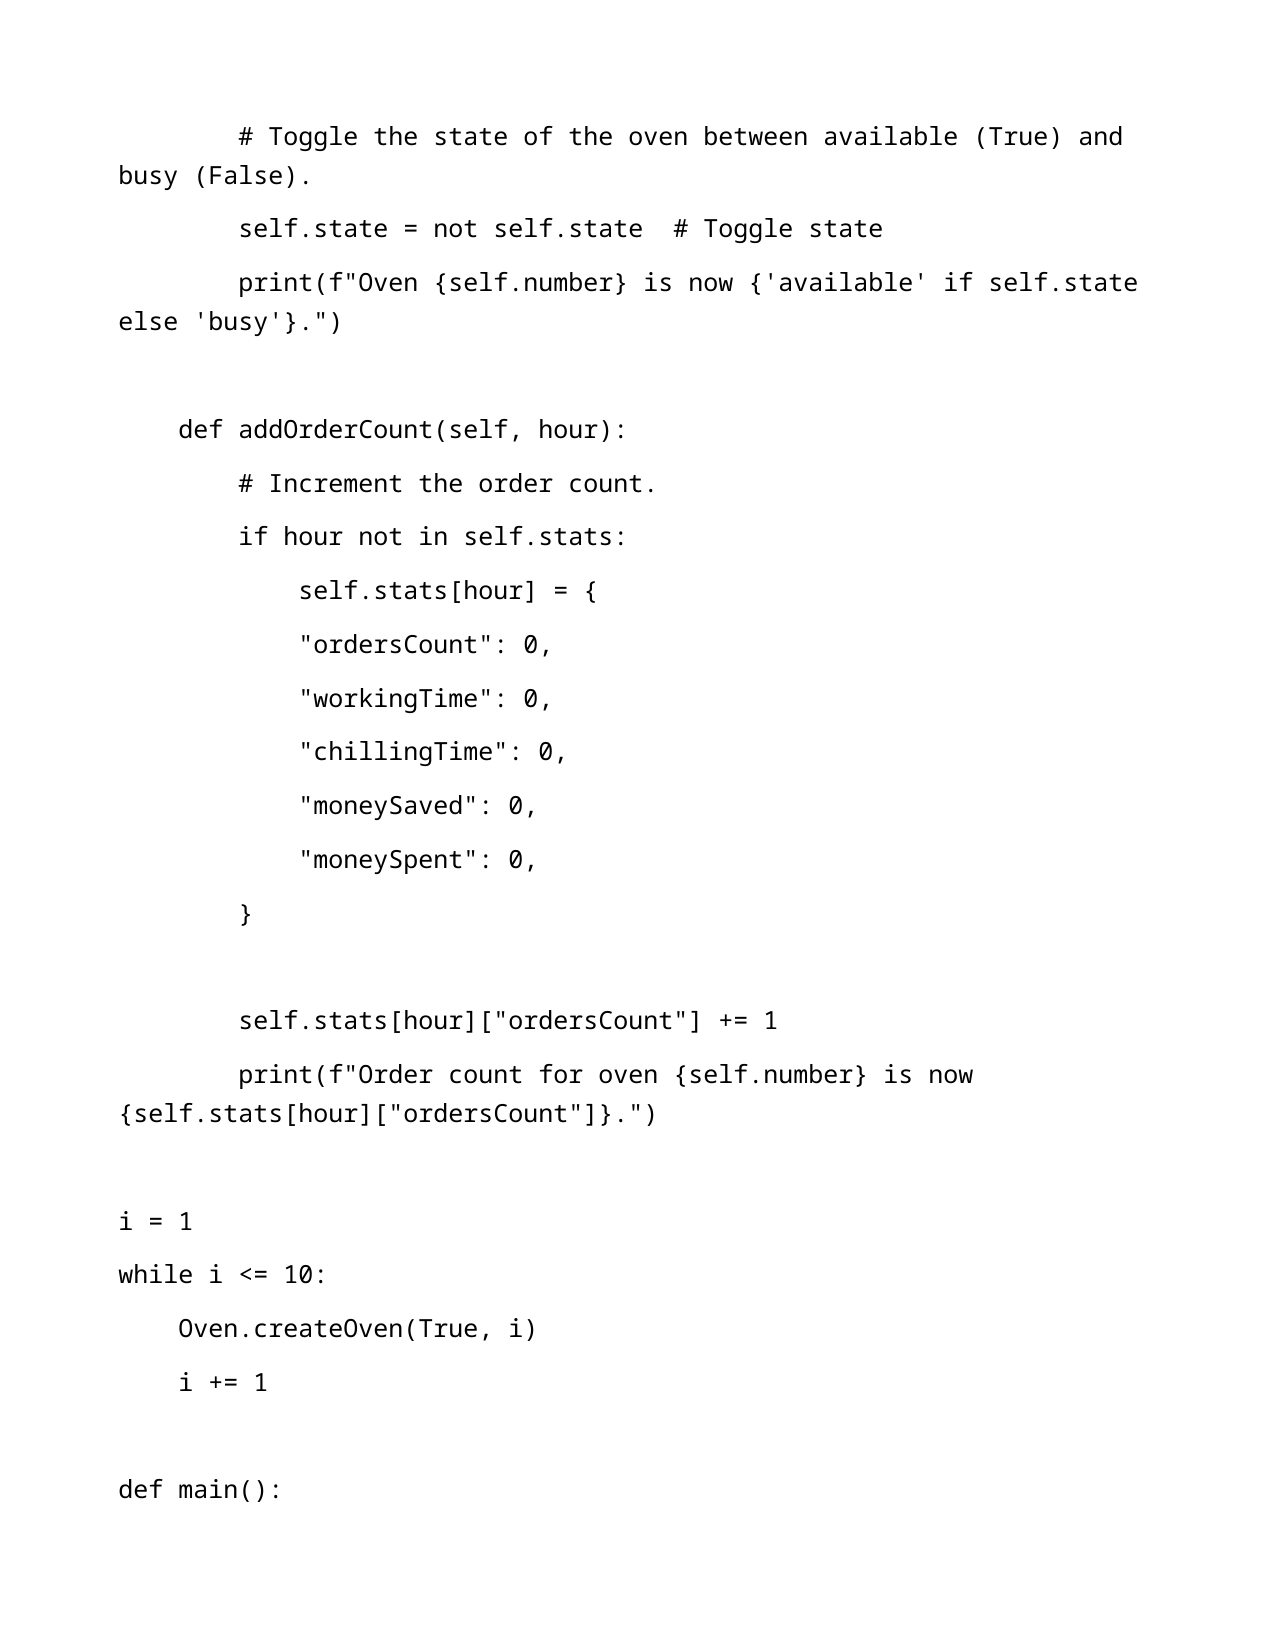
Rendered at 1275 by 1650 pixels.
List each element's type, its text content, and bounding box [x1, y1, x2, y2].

text def main(): [118, 1472, 1157, 1506]
text self.state = not self.state # Toggle state [118, 211, 1157, 245]
text i = 1 [118, 1203, 1157, 1237]
text while i <= 10: [118, 1257, 1157, 1291]
text # Toggle the state of the oven between available (True) and busy (False). [118, 118, 1157, 191]
text Oven.createOven(True, i) [118, 1311, 1157, 1345]
text self.stats[hour] = { [118, 573, 1157, 607]
text "moneySpent": 0, [118, 841, 1157, 876]
text "workingTime": 0, [118, 680, 1157, 714]
text "ordersCount": 0, [118, 626, 1157, 661]
text "moneySaved": 0, [118, 788, 1157, 822]
text def addOrderCount(self, hour): [118, 411, 1157, 446]
text self.stats[hour]["ordersCount"] += 1 [118, 1003, 1157, 1037]
text i += 1 [118, 1364, 1157, 1398]
text "chillingTime": 0, [118, 734, 1157, 768]
text print(f"Order count for oven {self.number} is now {self.stats[hour]["ordersCount"]}.") [118, 1056, 1157, 1130]
text # Increment the order count. [118, 465, 1157, 499]
text if hour not in self.stats: [118, 519, 1157, 553]
text } [118, 895, 1157, 929]
text print(f"Oven {self.number} is now {'available' if self.state else 'busy'}.") [118, 265, 1157, 338]
